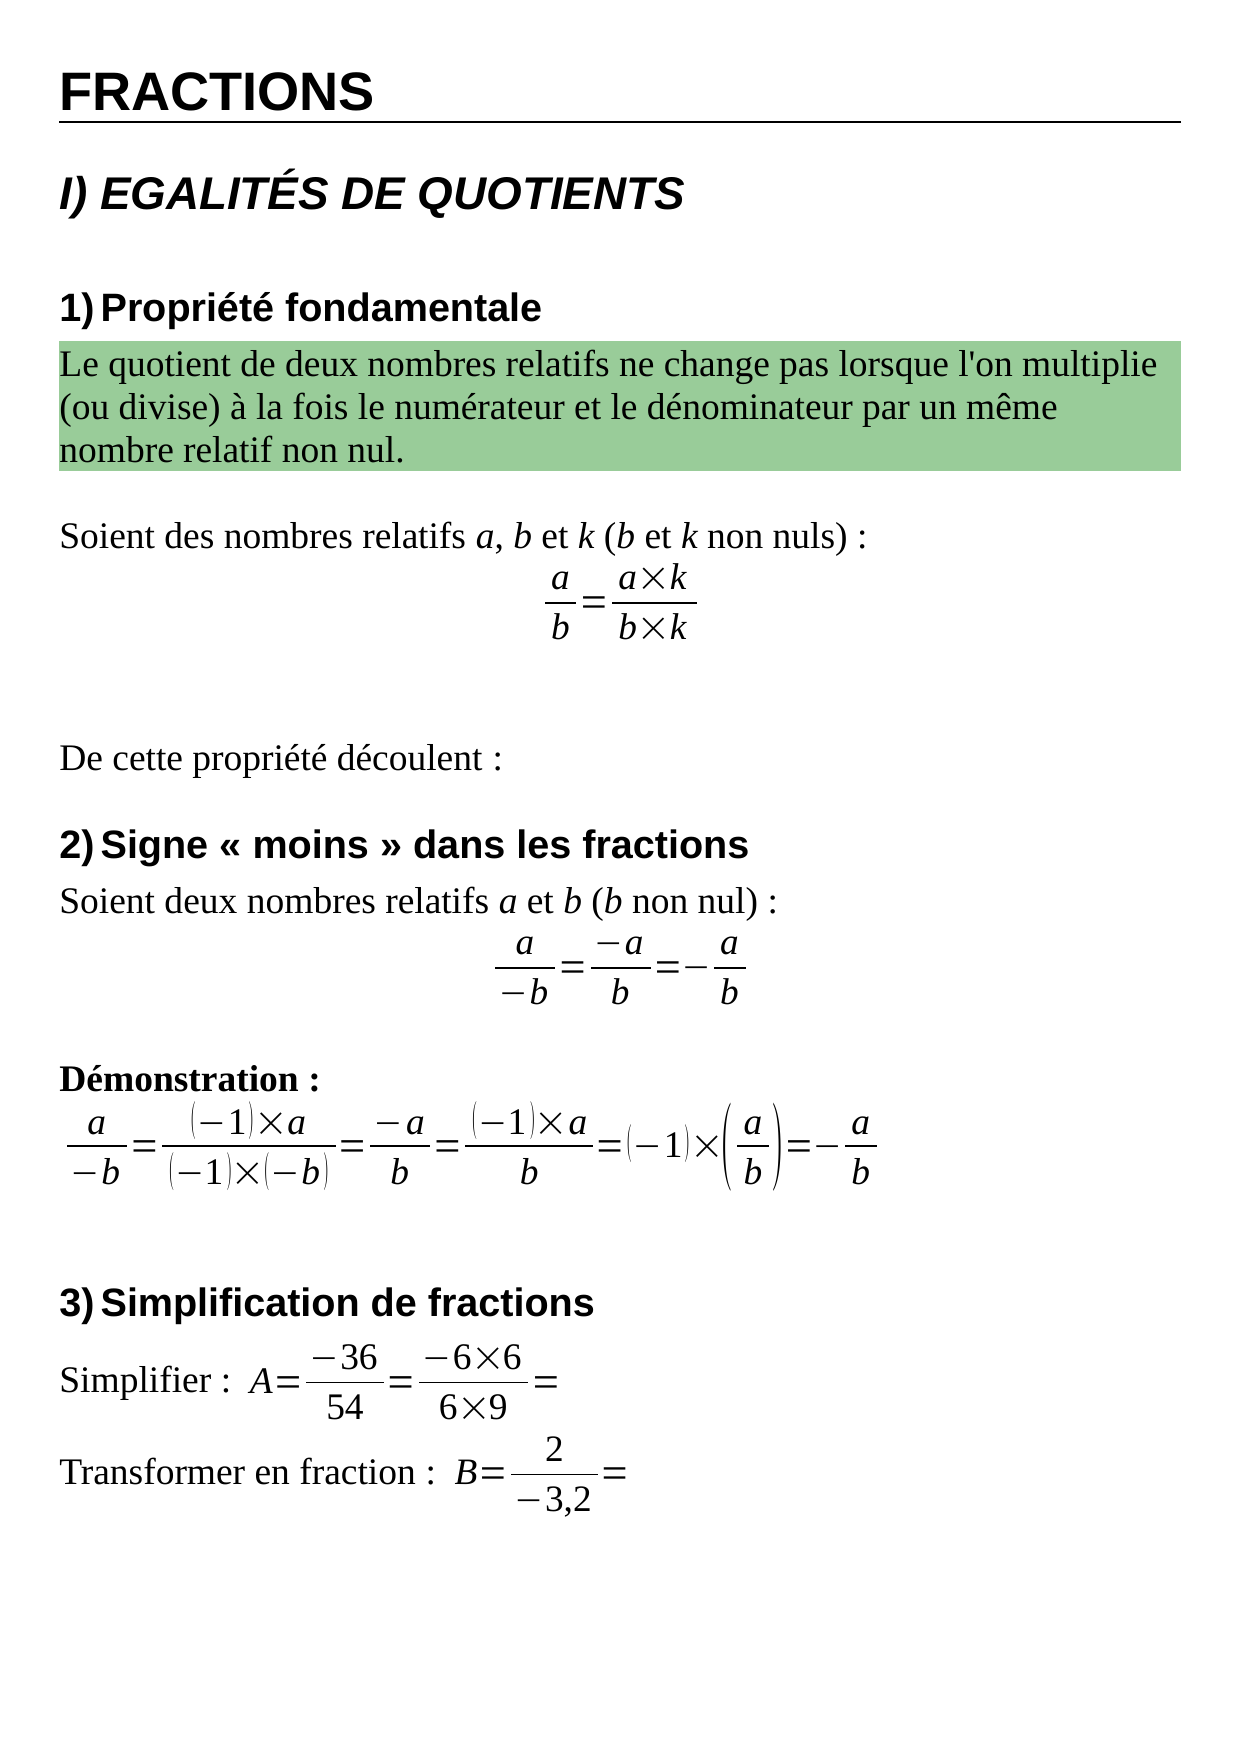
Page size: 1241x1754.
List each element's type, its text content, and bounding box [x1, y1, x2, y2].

list Propriété fondamentale [59, 284, 1181, 329]
list Simplification de fractions [59, 1279, 1181, 1325]
list Signe « moins » dans les fractions [59, 821, 1181, 867]
list egalités de quotients [59, 167, 1181, 219]
text Simplifier : [59, 1337, 1181, 1428]
text Soient deux nombres relatifs a et b (b non nul) : [59, 879, 1181, 922]
text Transformer en fraction : [59, 1428, 1181, 1520]
text Fractions [59, 59, 1181, 121]
text Le quotient de deux nombres relatifs ne change pas lorsque l'on multiplie (ou divise) à la fois le numérateur et le dénominateur par un même nombre relatif non nul. [59, 341, 1181, 471]
text De cette propriété découlent : [59, 735, 1181, 778]
text Démonstration : [59, 1057, 1181, 1100]
text Soient des nombres relatifs a, b et k (b et k non nuls) : [59, 514, 1181, 557]
